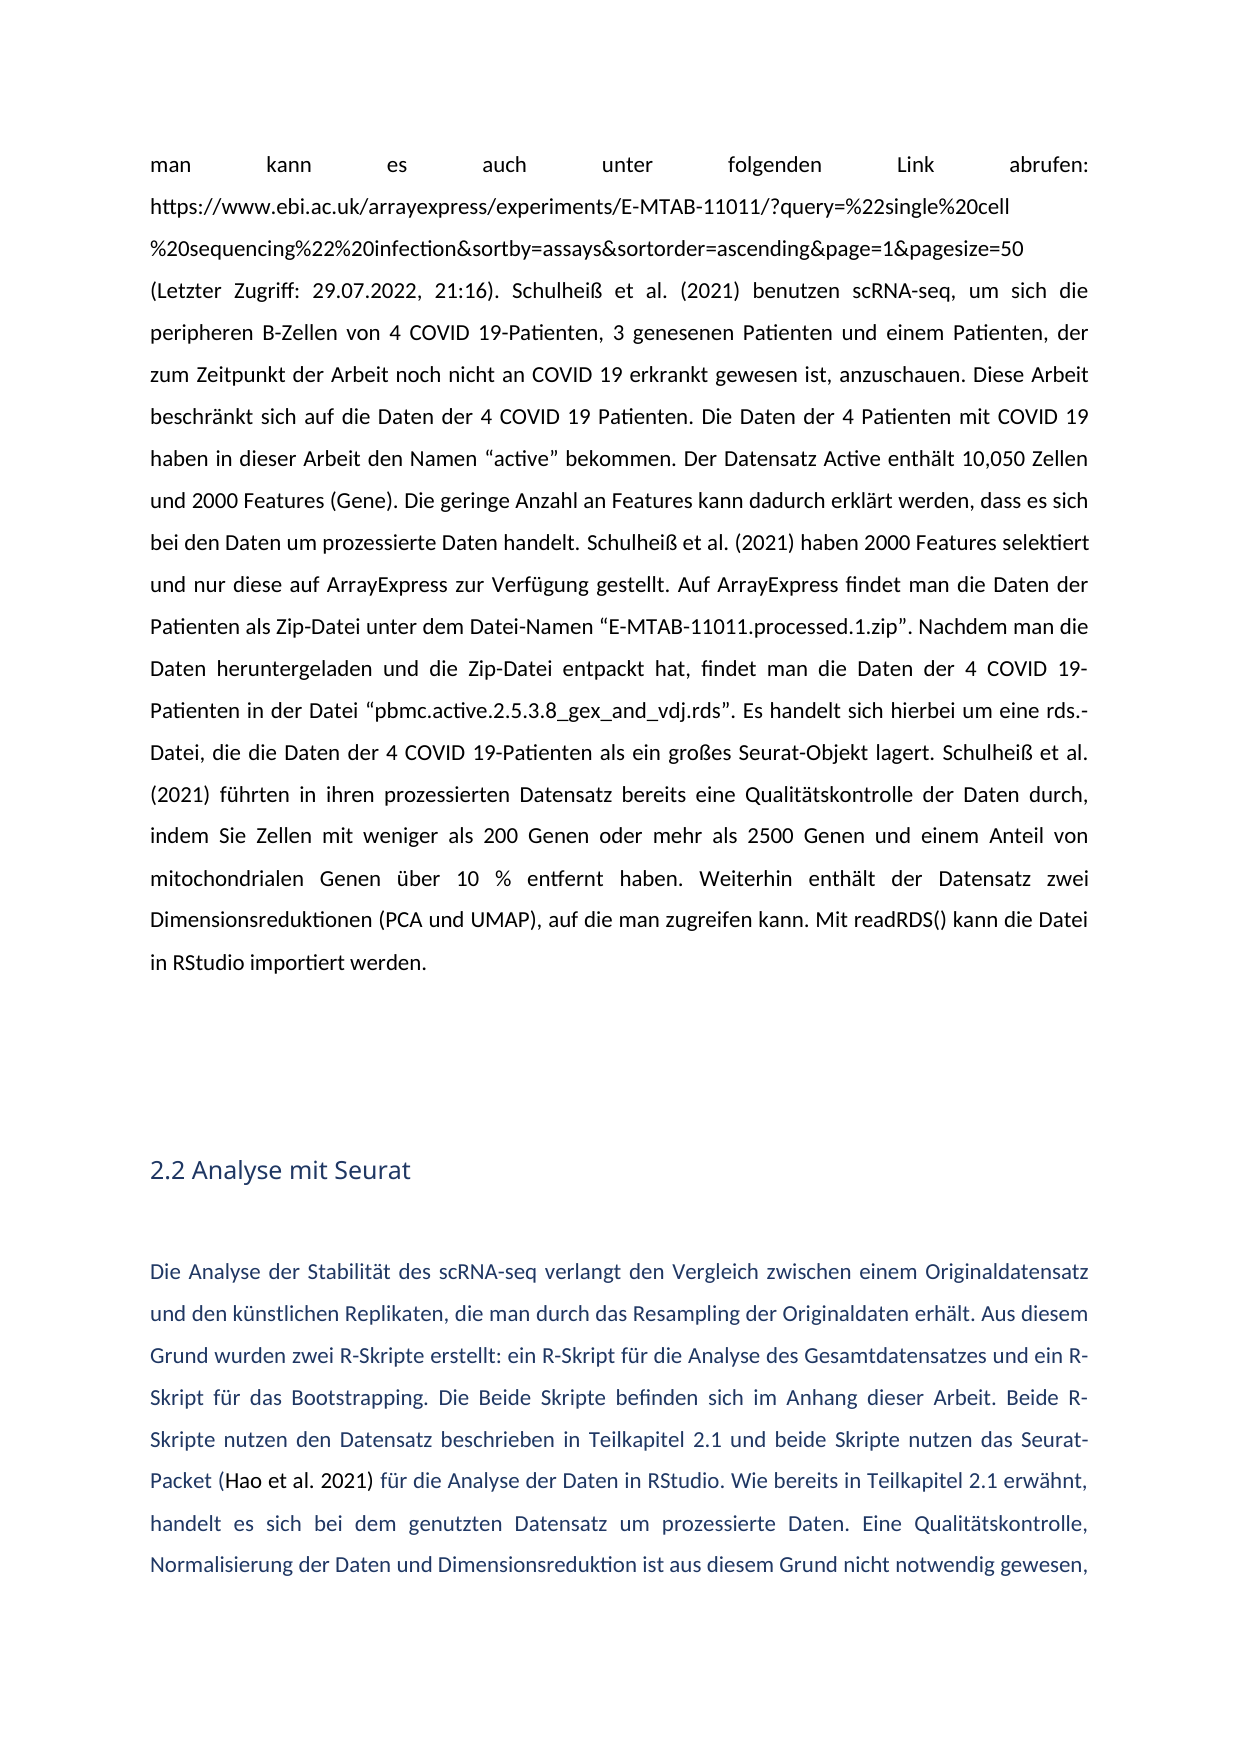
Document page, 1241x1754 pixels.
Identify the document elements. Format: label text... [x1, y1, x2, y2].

text man kann es auch unter folgenden Link abrufen: https://www.ebi.ac.uk/arrayexpress/experiments/E-MTAB-11011/?query=%22single%20cell%20sequencing%22%20infection&sortby=assays&sortorder=ascending&page=1&pagesize=50 (Letzter Zugriff: 29.07.2022, 21:16). Schulheiß et al. (2021) benutzen scRNA-seq, um sich die peripheren B-Zellen von 4 COVID 19-Patienten, 3 genesenen Patienten und einem Patienten, der zum Zeitpunkt der Arbeit noch nicht an COVID 19 erkrankt gewesen ist, anzuschauen. Diese Arbeit beschränkt sich auf die Daten der 4 COVID 19 Patienten. Die Daten der 4 Patienten mit COVID 19 haben in dieser Arbeit den Namen “active” bekommen. Der Datensatz Active enthält 10,050 Zellen und 2000 Features (Gene). Die geringe Anzahl an Features kann dadurch erklärt werden, dass es sich bei den Daten um prozessierte Daten handelt. Schulheiß et al. (2021) haben 2000 Features selektiert und nur diese auf ArrayExpress zur Verfügung gestellt. Auf ArrayExpress findet man die Daten der Patienten als Zip-Datei unter dem Datei-Namen “E-MTAB-11011.processed.1.zip”. Nachdem man die Daten heruntergeladen und die Zip-Datei entpackt hat, findet man die Daten der 4 COVID 19-Patienten in der Datei “pbmc.active.2.5.3.8_gex_and_vdj.rds”. Es handelt sich hierbei um eine rds.-Datei, die die Daten der 4 COVID 19-Patienten als ein großes Seurat-Objekt lagert. Schulheiß et al. (2021) führten in ihren prozessierten Datensatz bereits eine Qualitätskontrolle der Daten durch, indem Sie Zellen mit weniger als 200 Genen oder mehr als 2500 Genen und einem Anteil von mitochondrialen Genen über 10 % entfernt haben. Weiterhin enthält der Datensatz zwei Dimensionsreduktionen (PCA und UMAP), auf die man zugreifen kann. Mit readRDS() kann die Datei in RStudio importiert werden. [150, 150, 1090, 976]
subtitle 2.2 Analyse mit Seurat [150, 1153, 1090, 1187]
text Die Analyse der Stabilität des scRNA-seq verlangt den Vergleich zwischen einem Originaldatensatz und den künstlichen Replikaten, die man durch das Resampling der Originaldaten erhält. Aus diesem Grund wurden zwei R-Skripte erstellt: ein R-Skript für die Analyse des Gesamtdatensatzes und ein R-Skript für das Bootstrapping. Die Beide Skripte befinden sich im Anhang dieser Arbeit. Beide R-Skripte nutzen den Datensatz beschrieben in Teilkapitel 2.1 und beide Skripte nutzen das Seurat-Packet (Hao et al. 2021) für die Analyse der Daten in RStudio. Wie bereits in Teilkapitel 2.1 erwähnt, handelt es sich bei dem genutzten Datensatz um prozessierte Daten. Eine Qualitätskontrolle, Normalisierung der Daten und Dimensionsreduktion ist aus diesem Grund nicht notwendig gewesen, [150, 1257, 1090, 1579]
